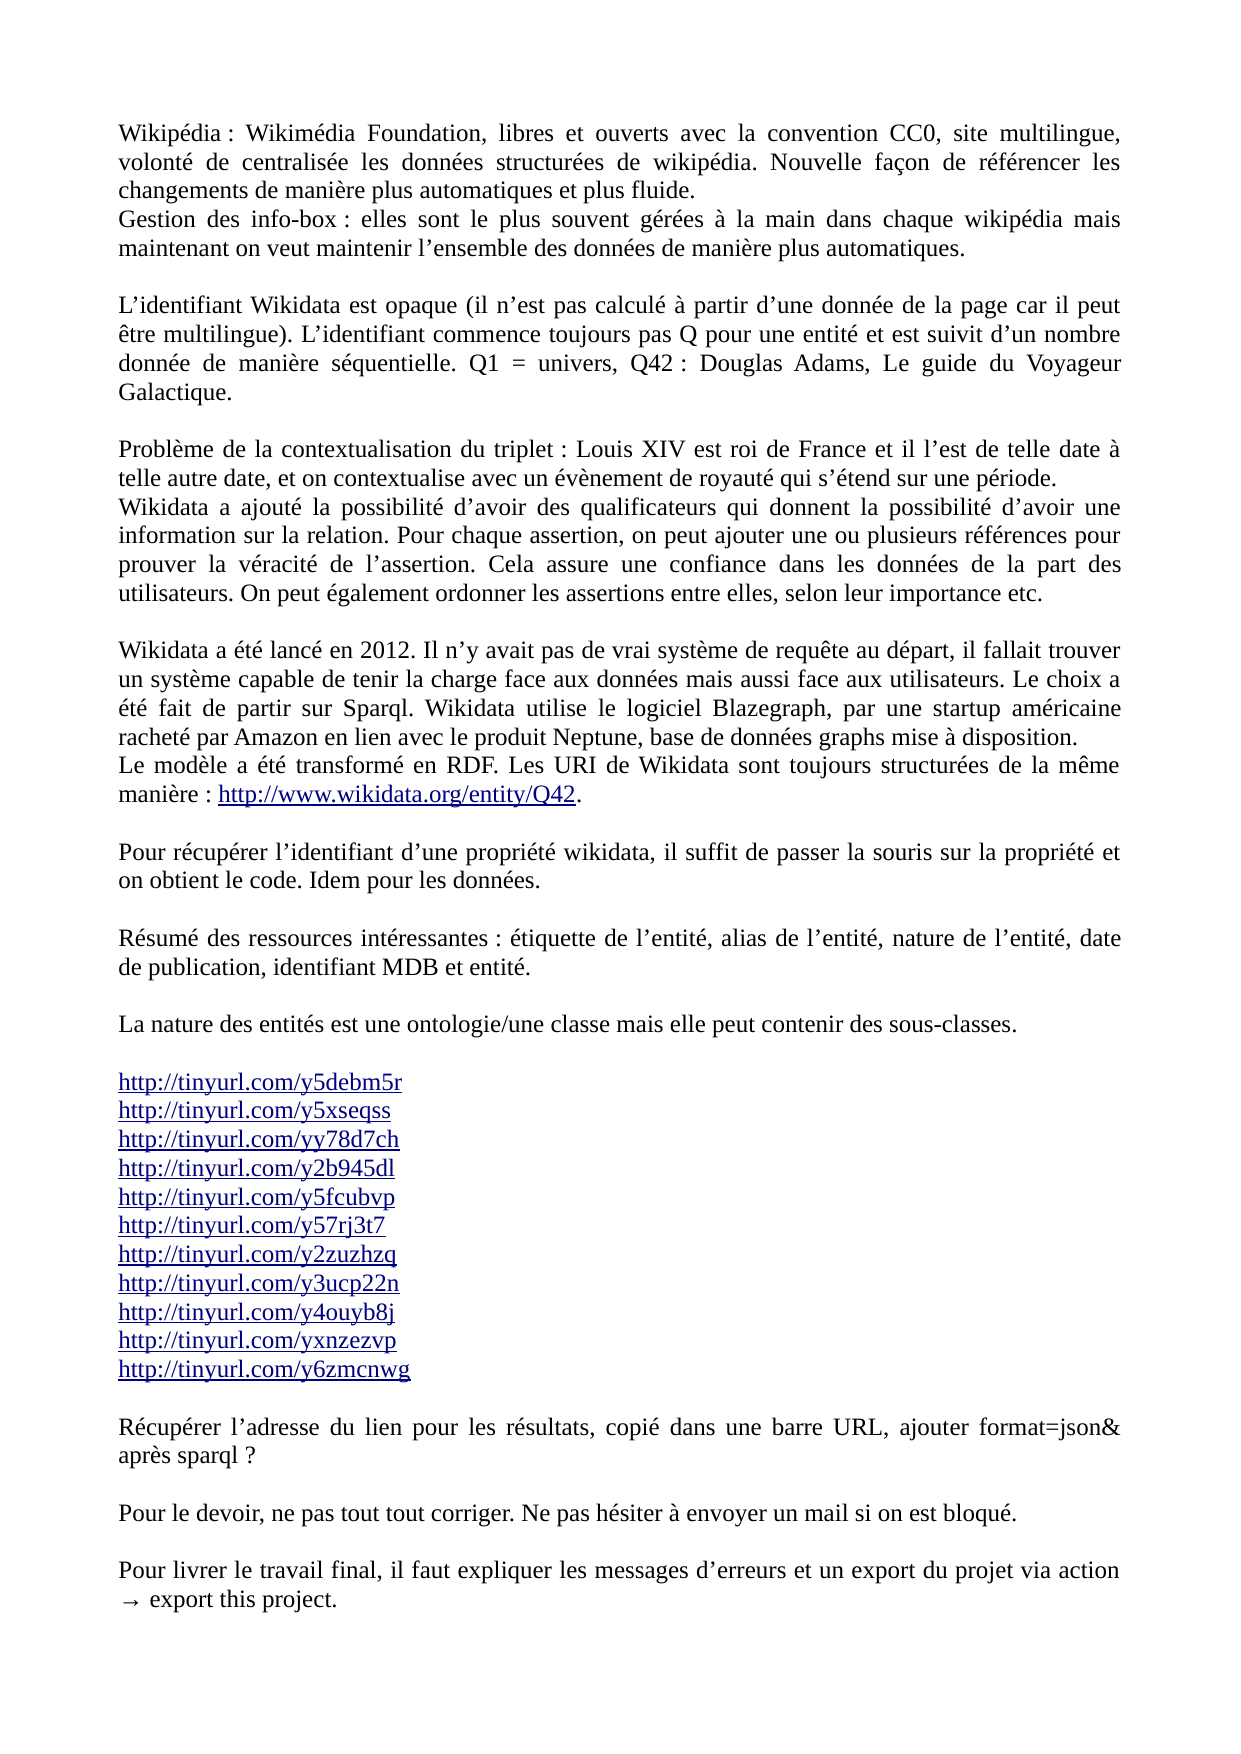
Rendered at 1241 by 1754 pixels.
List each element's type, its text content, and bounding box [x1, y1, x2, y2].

text http://tinyurl.com/y5debm5r [118, 1067, 1122, 1096]
text http://tinyurl.com/yy78d7ch [118, 1124, 1122, 1153]
text http://tinyurl.com/y5xseqss [118, 1096, 1122, 1124]
text La nature des entités est une ontologie/une classe mais elle peut contenir des sous-classes. [118, 1009, 1122, 1038]
text Wikidata a ajouté la possibilité d’avoir des qualificateurs qui donnent la possibilité d’avoir une information sur la relation. Pour chaque assertion, on peut ajouter une ou plusieurs références pour prouver la véracité de l’assertion. Cela assure une confiance dans les données de la part des utilisateurs. On peut également ordonner les assertions entre elles, selon leur importance etc. [118, 492, 1122, 607]
text Wikipédia : Wikimédia Foundation, libres et ouverts avec la convention CC0, site multilingue, volonté de centralisée les données structurées de wikipédia. Nouvelle façon de référencer les changements de manière plus automatiques et plus fluide. [118, 118, 1122, 204]
text Pour le devoir, ne pas tout tout corriger. Ne pas hésiter à envoyer un mail si on est bloqué. [118, 1498, 1122, 1527]
text http://tinyurl.com/y4ouyb8j [118, 1297, 1122, 1326]
text http://tinyurl.com/y57rj3t7 [118, 1211, 1122, 1239]
text Pour livrer le travail final, il faut expliquer les messages d’erreurs et un export du projet via action → export this project. [118, 1556, 1122, 1613]
text http://tinyurl.com/y6zmcnwg [118, 1354, 1122, 1383]
text http://tinyurl.com/y2zuzhzq [118, 1239, 1122, 1268]
text Pour récupérer l’identifiant d’une propriété wikidata, il suffit de passer la souris sur la propriété et on obtient le code. Idem pour les données. [118, 837, 1122, 894]
text Gestion des info-box : elles sont le plus souvent gérées à la main dans chaque wikipédia mais maintenant on veut maintenir l’ensemble des données de manière plus automatiques. [118, 204, 1122, 262]
text http://tinyurl.com/y3ucp22n [118, 1268, 1122, 1297]
text Le modèle a été transformé en RDF. Les URI de Wikidata sont toujours structurées de la même manière : http://www.wikidata.org/entity/Q42. [118, 751, 1122, 808]
text http://tinyurl.com/y2b945dl [118, 1153, 1122, 1182]
text http://tinyurl.com/y5fcubvp [118, 1182, 1122, 1211]
text Résumé des ressources intéressantes : étiquette de l’entité, alias de l’entité, nature de l’entité, date de publication, identifiant MDB et entité. [118, 923, 1122, 981]
text Récupérer l’adresse du lien pour les résultats, copié dans une barre URL, ajouter format=json& après sparql ? [118, 1412, 1122, 1469]
text L’identifiant Wikidata est opaque (il n’est pas calculé à partir d’une donnée de la page car il peut être multilingue). L’identifiant commence toujours pas Q pour une entité et est suivit d’un nombre donnée de manière séquentielle. Q1 = univers, Q42 : Douglas Adams, Le guide du Voyageur Galactique. [118, 291, 1122, 406]
text Wikidata a été lancé en 2012. Il n’y avait pas de vrai système de requête au départ, il fallait trouver un système capable de tenir la charge face aux données mais aussi face aux utilisateurs. Le choix a été fait de partir sur Sparql. Wikidata utilise le logiciel Blazegraph, par une startup américaine racheté par Amazon en lien avec le produit Neptune, base de données graphs mise à disposition. [118, 636, 1122, 751]
text Problème de la contextualisation du triplet : Louis XIV est roi de France et il l’est de telle date à telle autre date, et on contextualise avec un évènement de royauté qui s’étend sur une période. [118, 434, 1122, 492]
text http://tinyurl.com/yxnzezvp [118, 1326, 1122, 1354]
